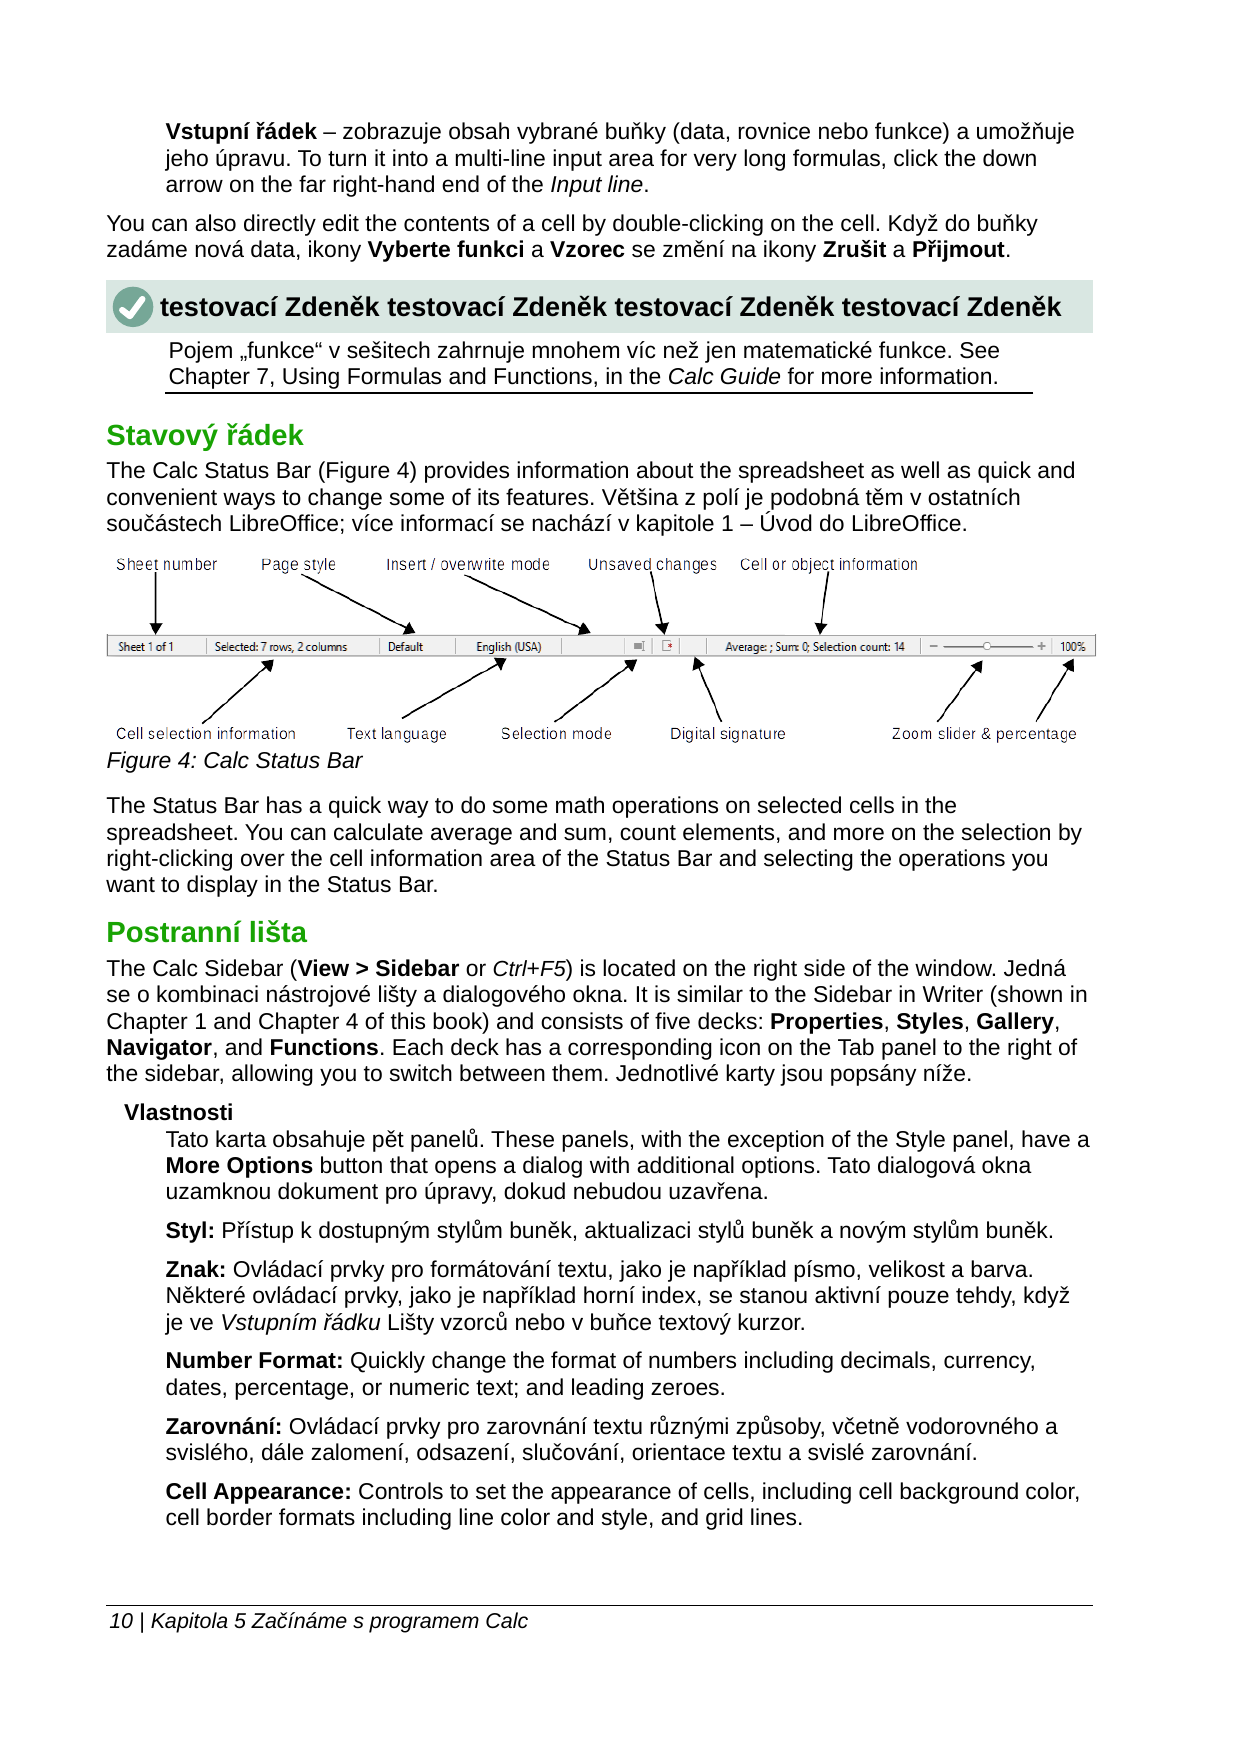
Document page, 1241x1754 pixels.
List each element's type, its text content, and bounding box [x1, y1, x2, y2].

text Figure 4: Calc Status Bar [106, 747, 1096, 773]
text You can also directly edit the contents of a cell by double-clicking on the cell. Když do buňky zadáme nová data, ikony Vyberte funkci a Vzorec se změní na ikony Zrušit a Přijmout. [106, 210, 1093, 262]
text Vstupní řádek – zobrazuje obsah vybrané buňky (data, rovnice nebo funkce) a umožňuje jeho úpravu. To turn it into a multi-line input area for very long formulas, click the down arrow on the far right-hand end of the Input line. [165, 118, 1093, 197]
subtitle Stavový řádek [106, 418, 1093, 452]
text Znak: Ovládací prvky pro formátování textu, jako je například písmo, velikost a barva. Některé ovládací prvky, jako je například horní index, se stanou aktivní pouze tehdy, když je ve Vstupním řádku Lišty vzorců nebo v buňce textový kurzor. [165, 1256, 1093, 1335]
text Pojem „funkce“ v sešitech zahrnuje mnohem víc než jen matematické funkce. See Chapter 7, Using Formulas and Functions, in the Calc Guide for more information. [165, 333, 1033, 392]
text Vlastnosti [124, 1099, 1093, 1126]
text The Calc Sidebar (View > Sidebar or Ctrl+F5) is located on the right side of the window. Jedná se o kombinaci nástrojové lišty a dialogového okna. It is similar to the Sidebar in Writer (shown in Chapter 1 and Chapter 4 of this book) and consists of five decks: Properties, Styles, Gallery, Navigator, and Functions. Each deck has a corresponding icon on the Tab panel to the right of the sidebar, allowing you to switch between them. Jednotlivé karty jsou popsány níže. [106, 955, 1093, 1087]
text Number Format: Quickly change the format of numbers including decimals, currency, dates, percentage, or numeric text; and leading zeroes. [165, 1347, 1093, 1400]
text Zarovnání: Ovládací prvky pro zarovnání textu různými způsoby, včetně vodorovného a svislého, dále zalomení, odsazení, slučování, orientace textu a svislé zarovnání. [165, 1413, 1093, 1465]
text The Calc Status Bar (Figure 4) provides information about the spreadsheet as well as quick and convenient ways to change some of its features. Většina z polí je podobná těm v ostatních součástech LibreOffice; více informací se nachází v kapitole 1 – Úvod do LibreOffice. [106, 457, 1093, 537]
text Cell Appearance: Controls to set the appearance of cells, including cell background color, cell border formats including line color and style, and grid lines. [165, 1478, 1093, 1531]
subtitle testovací Zdeněk testovací Zdeněk testovací Zdeněk testovací Zdeněk [106, 280, 1093, 333]
text Tato karta obsahuje pět panelů. These panels, with the exception of the Style panel, have a More Options button that opens a dialog with additional options. Tato dialogová okna uzamknou dokument pro úpravy, dokud nebudou uzavřena. [165, 1126, 1093, 1204]
picture [106, 549, 1097, 747]
text Styl: Přístup k dostupným stylům buněk, aktualizaci stylů buněk a novým stylům buněk. [165, 1217, 1093, 1243]
text The Status Bar has a quick way to do some math operations on selected cells in the spreadsheet. You can calculate average and sum, count elements, and more on the selection by right-clicking over the cell information area of the Status Bar and selecting the operations you want to display in the Status Bar. [106, 792, 1093, 898]
subtitle Postranní lišta [106, 915, 1093, 949]
